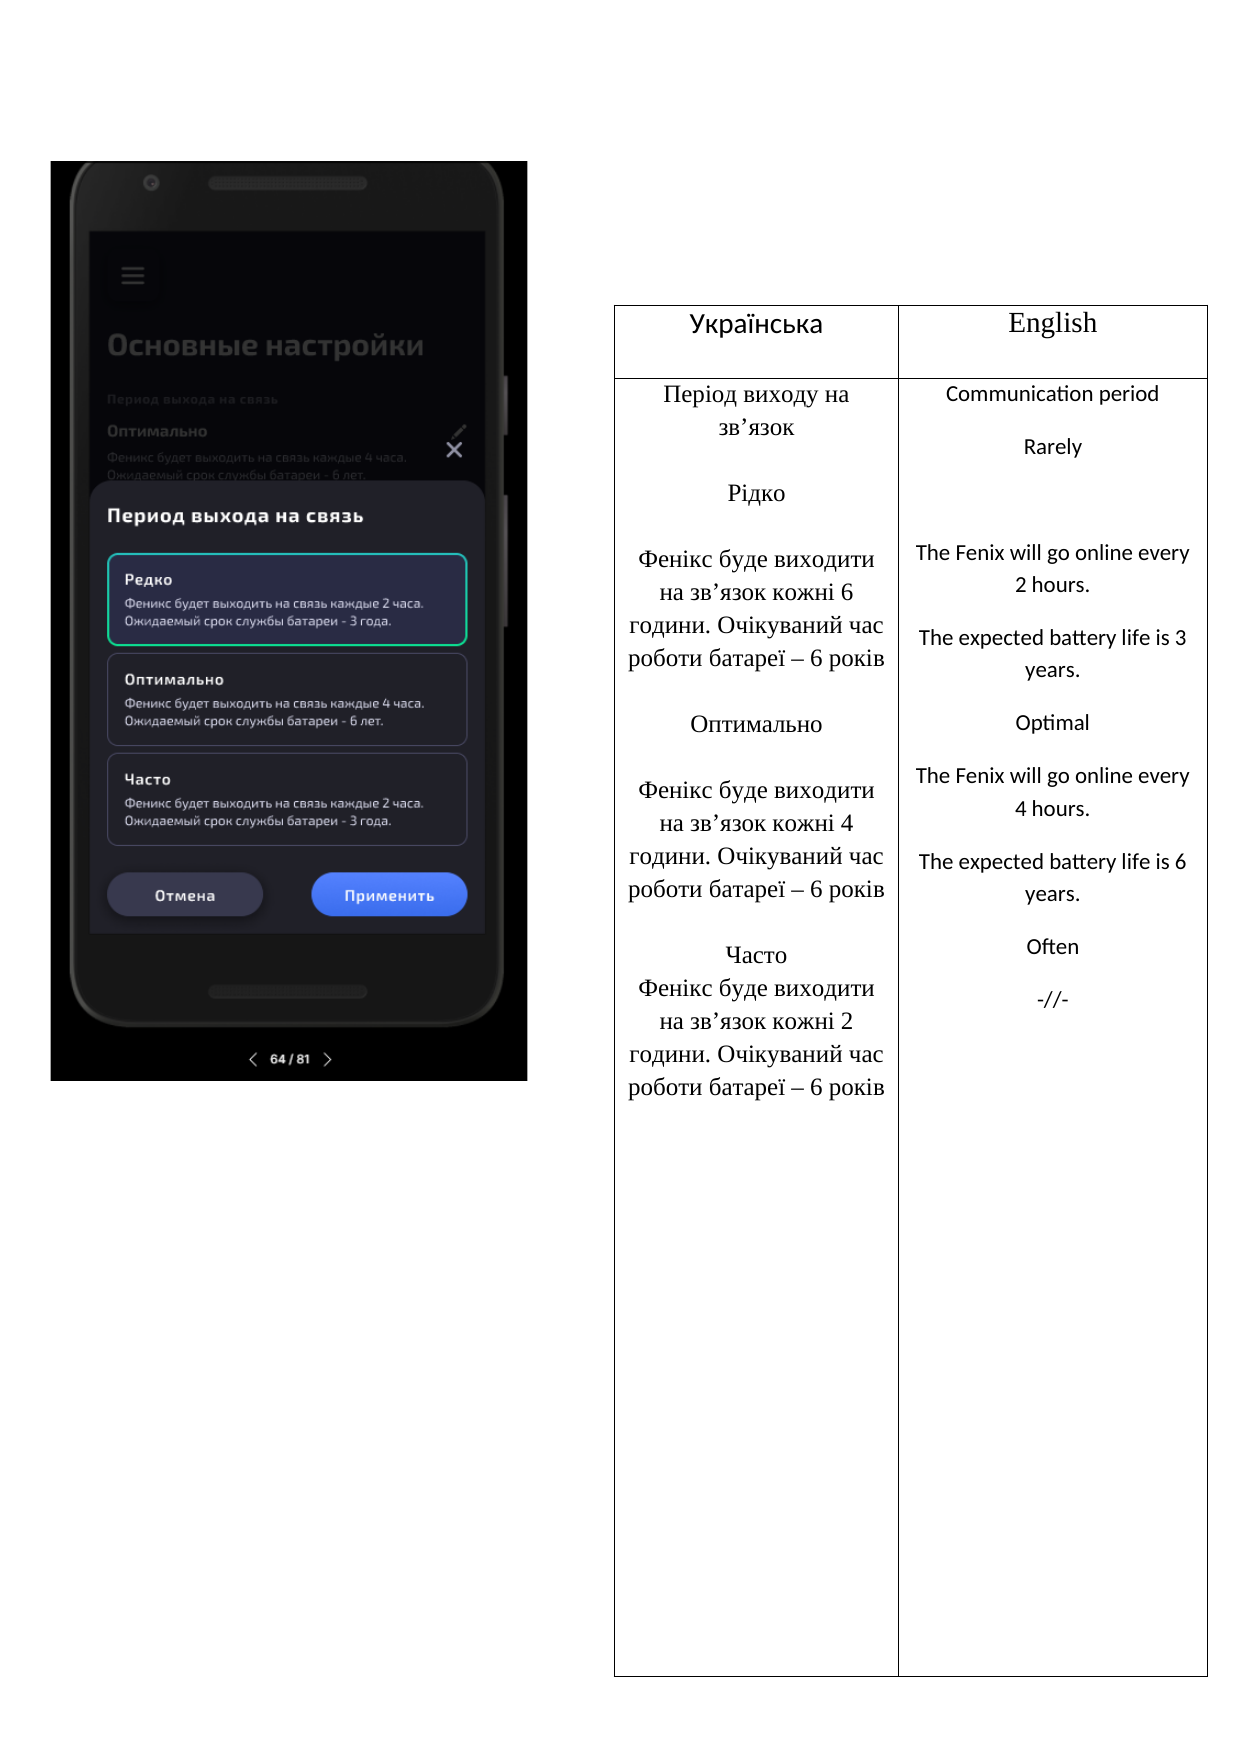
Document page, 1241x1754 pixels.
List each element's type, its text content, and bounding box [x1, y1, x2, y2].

picture [50, 161, 528, 1081]
table_header English [899, 306, 1207, 378]
table_cell Період виходу на зв’язок Рідко Фенікс буде виходити на зв’язок кожні 6 години. Очікуваний час роботи батареї – 6 років Оптимально Фенікс буде виходити на зв’язок кожні 4 години. Очікуваний час роботи батареї – 6 років Часто Фенікс буде виходити на зв’язок кожні 2 години. Очікуваний час роботи батареї – 6 років [615, 379, 898, 1676]
table_cell Communication period Rarely The Fenix will go online every 2 hours. The expected battery life is 3 years. Optimal The Fenix will go online every 4 hours. The expected battery life is 6 years. Often -//- [899, 379, 1207, 1676]
table_header Українська [615, 306, 898, 378]
